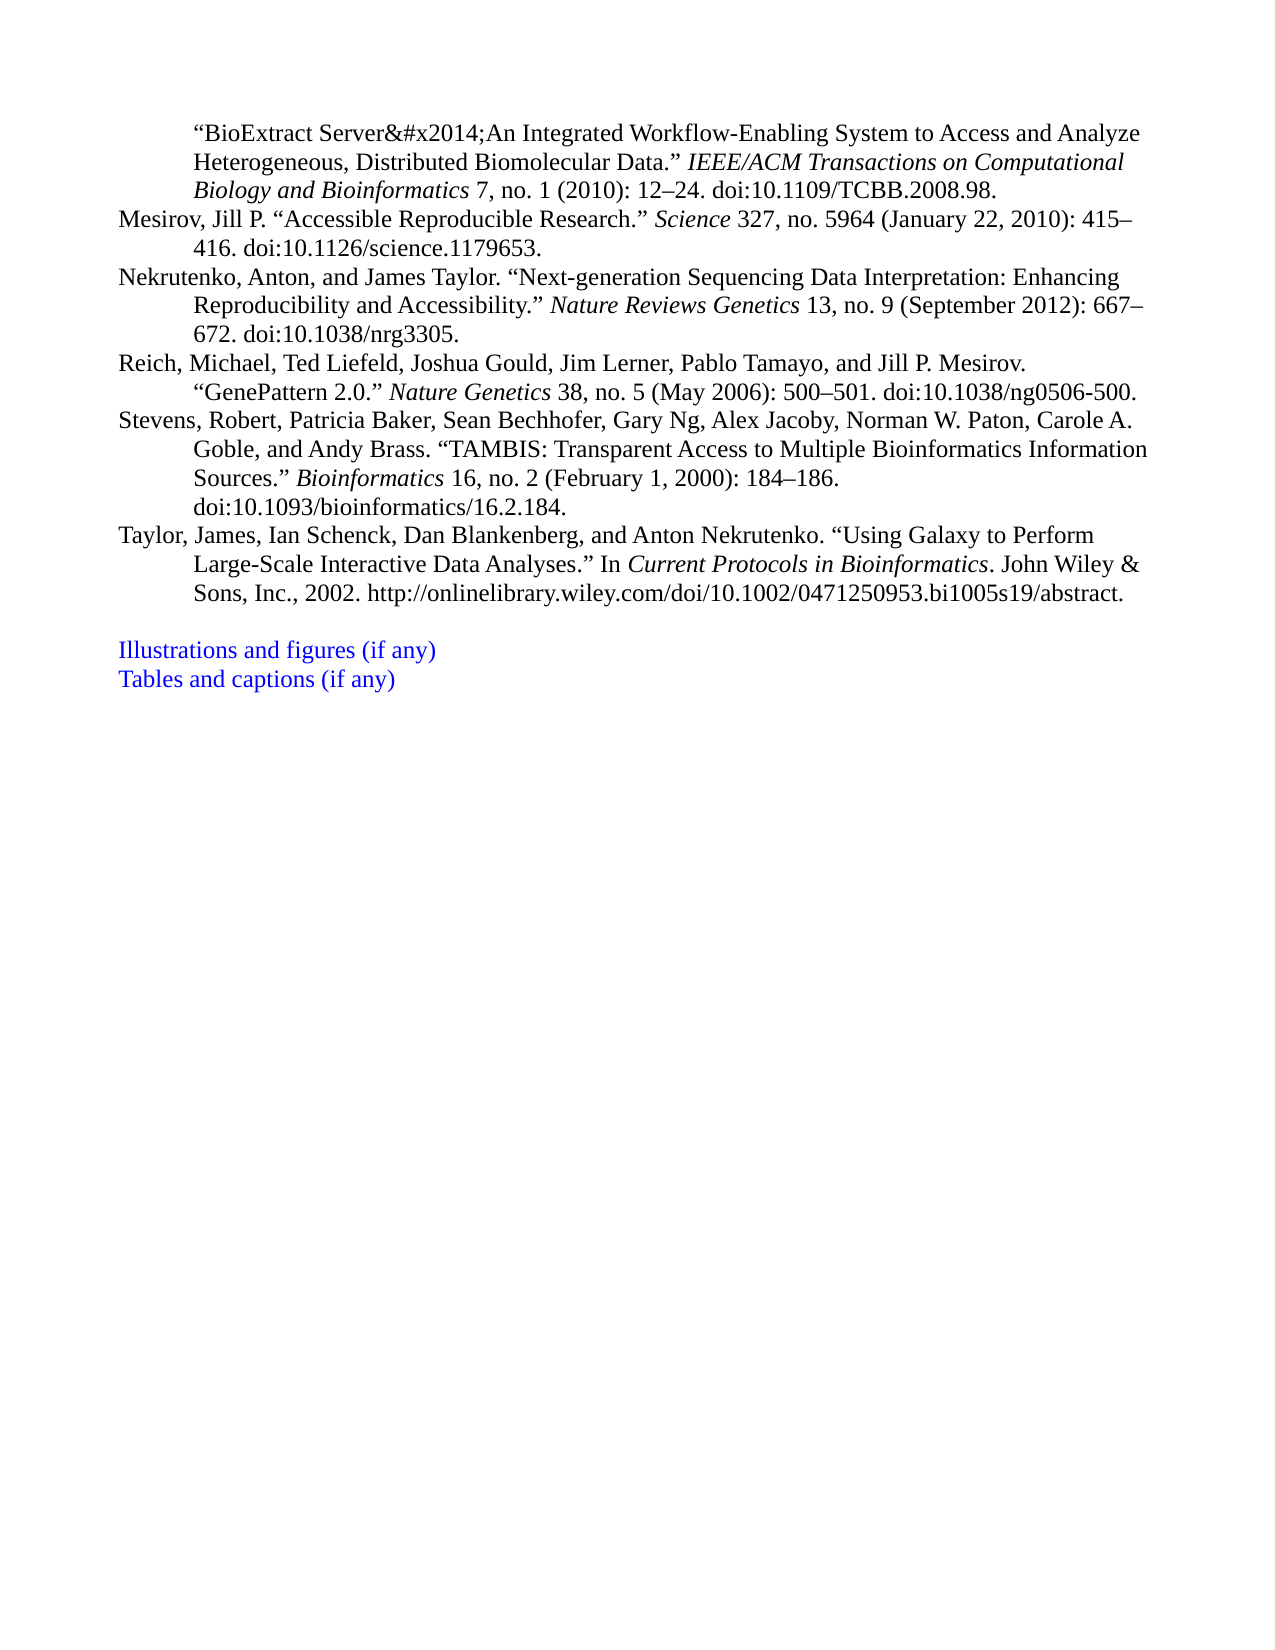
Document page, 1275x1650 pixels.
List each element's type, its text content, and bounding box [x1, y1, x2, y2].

text Nekrutenko, Anton, and James Taylor. “Next-generation Sequencing Data Interpretation: Enhancing Reproducibility and Accessibility.” Nature Reviews Genetics 13, no. 9 (September 2012): 667–672. doi:10.1038/nrg3305. [118, 262, 1157, 348]
text Illustrations and figures (if any) [118, 636, 1157, 664]
text Taylor, James, Ian Schenck, Dan Blankenberg, and Anton Nekrutenko. “Using Galaxy to Perform Large-Scale Interactive Data Analyses.” In Current Protocols in Bioinformatics. John Wiley & Sons, Inc., 2002. http://onlinelibrary.wiley.com/doi/10.1002/0471250953.bi1005s19/abstract. [118, 521, 1157, 607]
text Reich, Michael, Ted Liefeld, Joshua Gould, Jim Lerner, Pablo Tamayo, and Jill P. Mesirov. “GenePattern 2.0.” Nature Genetics 38, no. 5 (May 2006): 500–501. doi:10.1038/ng0506-500. [118, 348, 1157, 406]
text Tables and captions (if any) [118, 664, 1157, 693]
text Stevens, Robert, Patricia Baker, Sean Bechhofer, Gary Ng, Alex Jacoby, Norman W. Paton, Carole A. Goble, and Andy Brass. “TAMBIS: Transparent Access to Multiple Bioinformatics Information Sources.” Bioinformatics 16, no. 2 (February 1, 2000): 184–186. doi:10.1093/bioinformatics/16.2.184. [118, 406, 1157, 521]
text Mesirov, Jill P. “Accessible Reproducible Research.” Science 327, no. 5964 (January 22, 2010): 415–416. doi:10.1126/science.1179653. [118, 204, 1157, 262]
text “BioExtract Server&#x2014;An Integrated Workflow-Enabling System to Access and Analyze Heterogeneous, Distributed Biomolecular Data.” IEEE/ACM Transactions on Computational Biology and Bioinformatics 7, no. 1 (2010): 12–24. doi:10.1109/TCBB.2008.98. [118, 118, 1157, 204]
